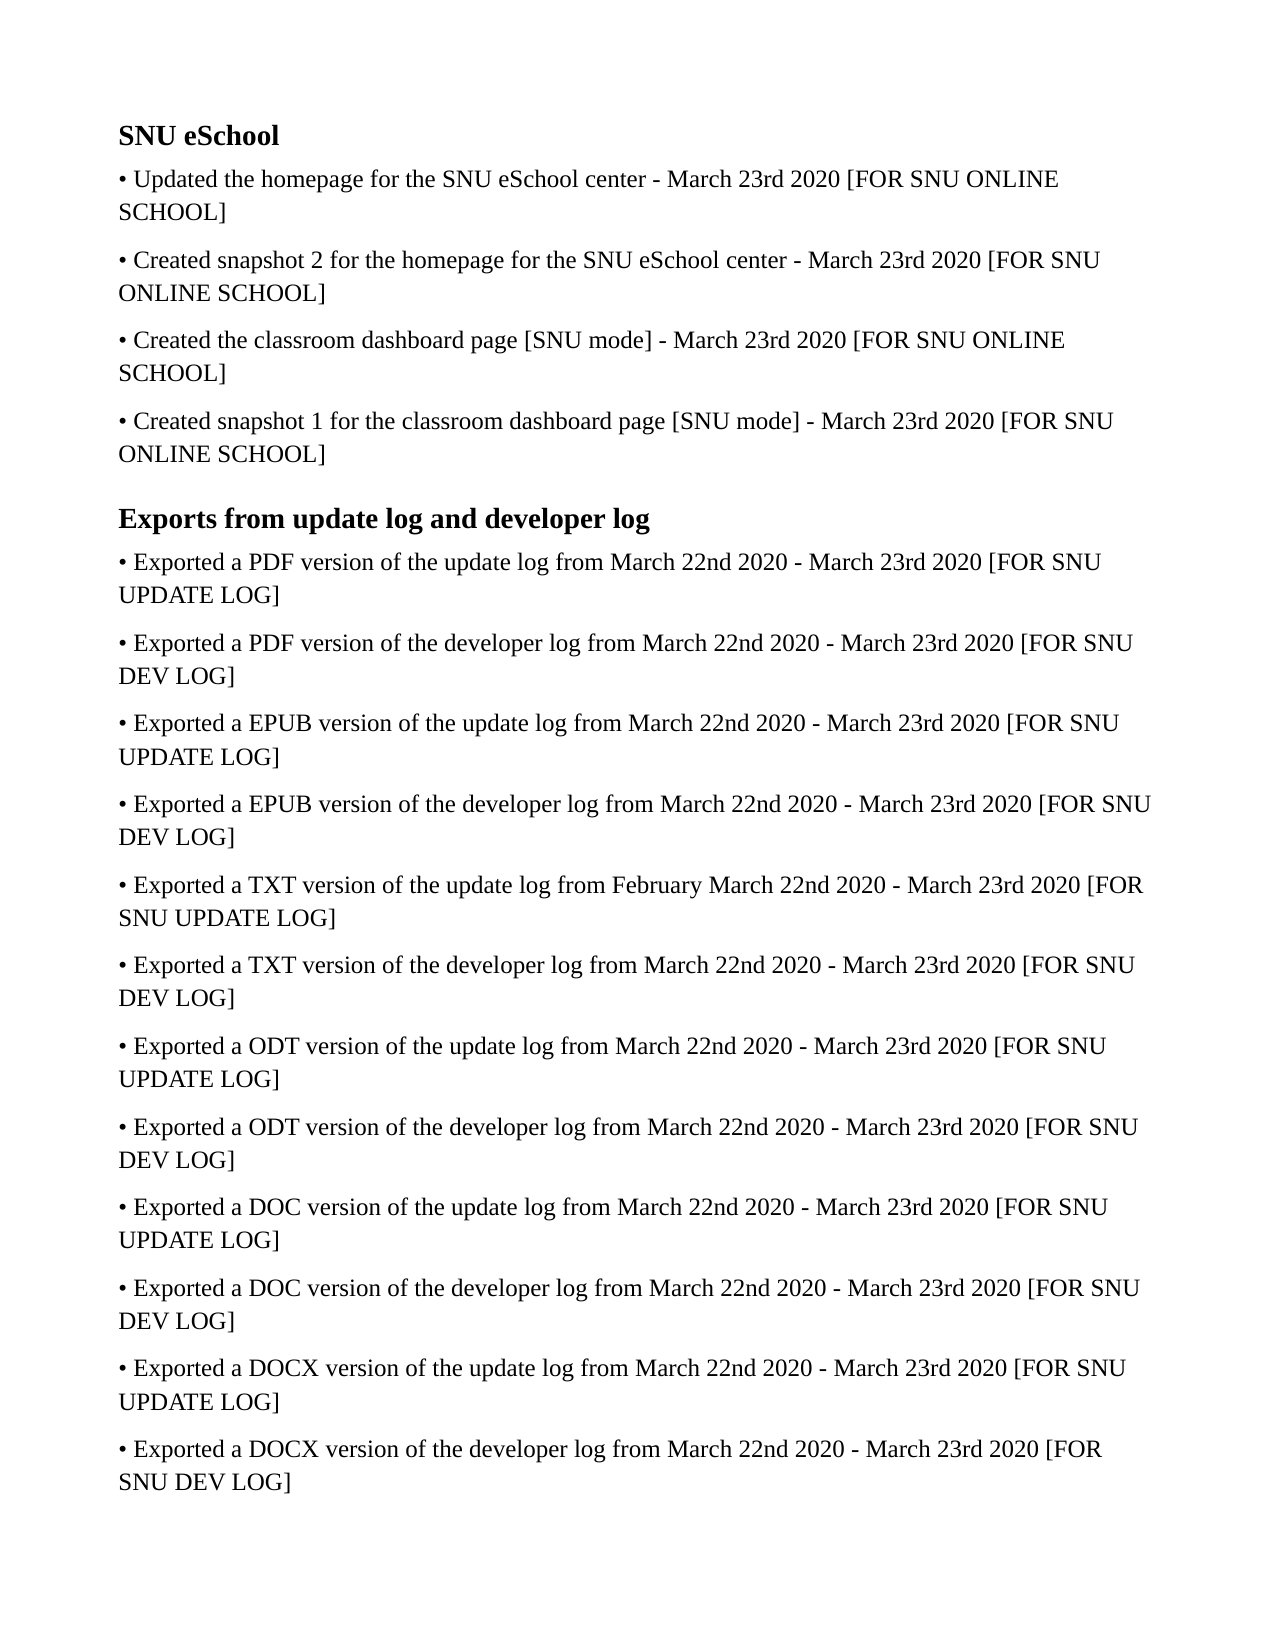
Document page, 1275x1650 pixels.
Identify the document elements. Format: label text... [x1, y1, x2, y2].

text • Created snapshot 2 for the homepage for the SNU eSchool center - March 23rd 2020 [FOR SNU ONLINE SCHOOL] [118, 245, 1157, 307]
text • Exported a DOCX version of the update log from March 22nd 2020 - March 23rd 2020 [FOR SNU UPDATE LOG] [118, 1353, 1157, 1415]
text • Exported a DOC version of the developer log from March 22nd 2020 - March 23rd 2020 [FOR SNU DEV LOG] [118, 1273, 1157, 1335]
text • Exported a TXT version of the update log from February March 22nd 2020 - March 23rd 2020 [FOR SNU UPDATE LOG] [118, 870, 1157, 932]
text • Exported a DOC version of the update log from March 22nd 2020 - March 23rd 2020 [FOR SNU UPDATE LOG] [118, 1192, 1157, 1254]
text • Exported a ODT version of the developer log from March 22nd 2020 - March 23rd 2020 [FOR SNU DEV LOG] [118, 1112, 1157, 1173]
text • Updated the homepage for the SNU eSchool center - March 23rd 2020 [FOR SNU ONLINE SCHOOL] [118, 164, 1157, 226]
text • Exported a ODT version of the update log from March 22nd 2020 - March 23rd 2020 [FOR SNU UPDATE LOG] [118, 1031, 1157, 1093]
text • Exported a PDF version of the update log from March 22nd 2020 - March 23rd 2020 [FOR SNU UPDATE LOG] [118, 547, 1157, 609]
text • Exported a PDF version of the developer log from March 22nd 2020 - March 23rd 2020 [FOR SNU DEV LOG] [118, 628, 1157, 690]
subtitle Exports from update log and developer log [118, 501, 1157, 535]
text • Created the classroom dashboard page [SNU mode] - March 23rd 2020 [FOR SNU ONLINE SCHOOL] [118, 325, 1157, 387]
subtitle SNU eSchool [118, 118, 1157, 152]
text • Exported a EPUB version of the update log from March 22nd 2020 - March 23rd 2020 [FOR SNU UPDATE LOG] [118, 708, 1157, 770]
text • Exported a DOCX version of the developer log from March 22nd 2020 - March 23rd 2020 [FOR SNU DEV LOG] [118, 1434, 1157, 1496]
text • Created snapshot 1 for the classroom dashboard page [SNU mode] - March 23rd 2020 [FOR SNU ONLINE SCHOOL] [118, 406, 1157, 468]
text • Exported a TXT version of the developer log from March 22nd 2020 - March 23rd 2020 [FOR SNU DEV LOG] [118, 950, 1157, 1012]
text • Exported a EPUB version of the developer log from March 22nd 2020 - March 23rd 2020 [FOR SNU DEV LOG] [118, 789, 1157, 851]
